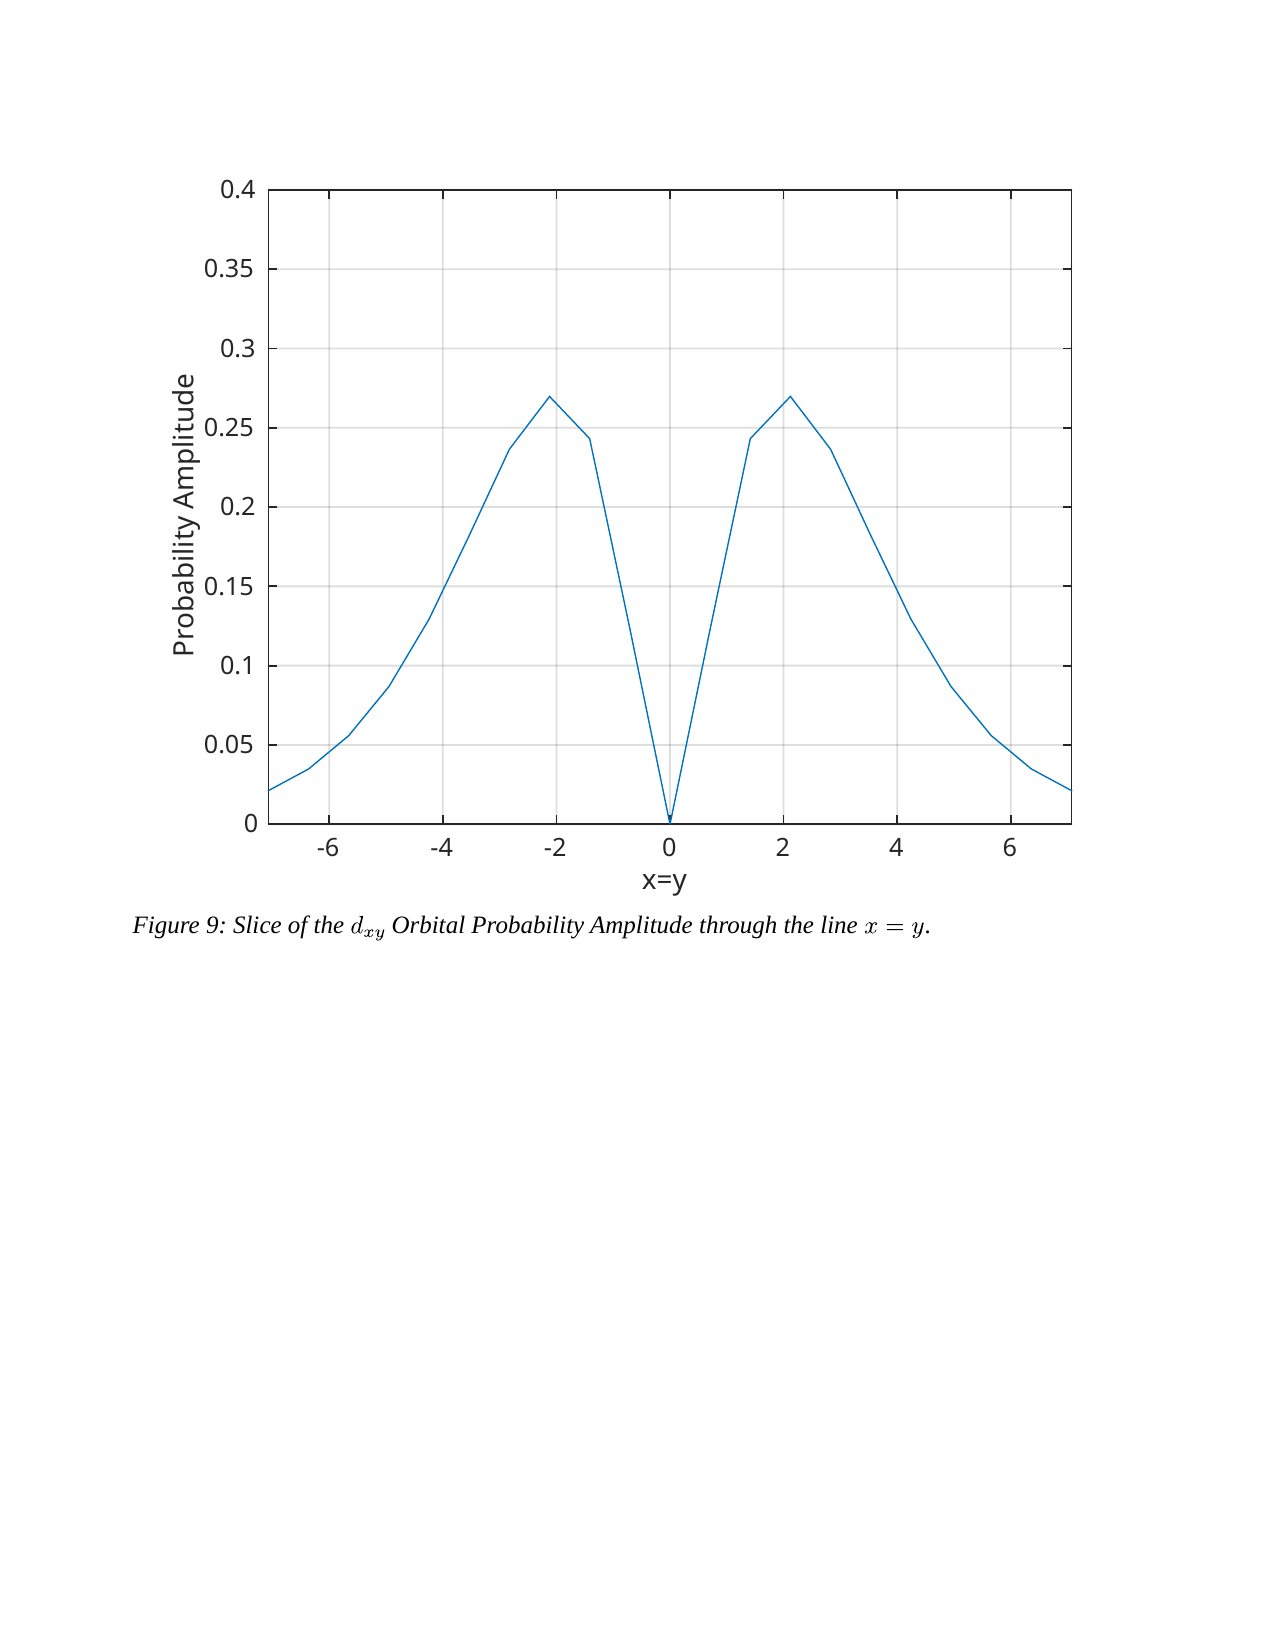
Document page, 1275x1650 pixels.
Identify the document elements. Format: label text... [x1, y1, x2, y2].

text Figure 9: Slice of the Orbital Probability Amplitude through the line . [132, 131, 1171, 941]
